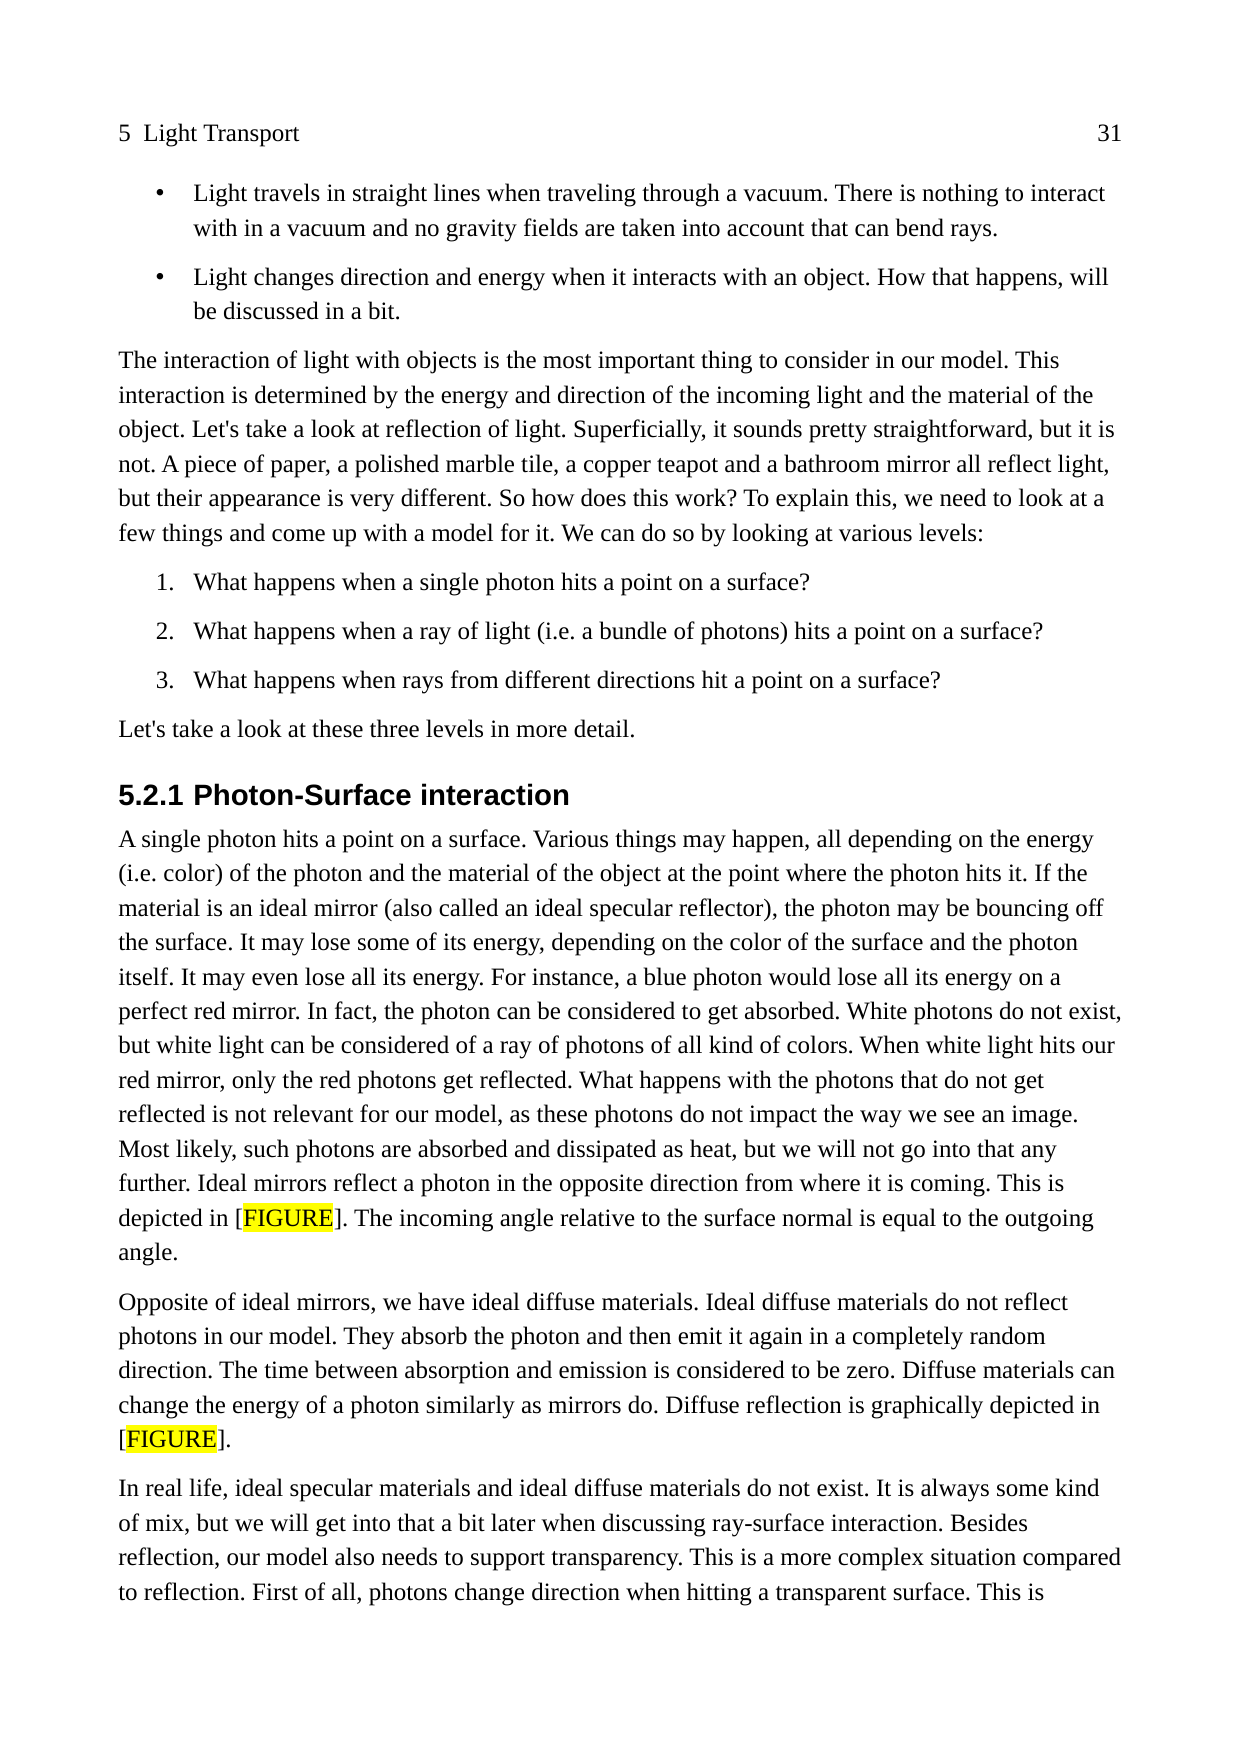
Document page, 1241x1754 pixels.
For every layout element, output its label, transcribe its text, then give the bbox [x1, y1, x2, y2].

text Opposite of ideal mirrors, we have ideal diffuse materials. Ideal diffuse materials do not reflect photons in our model. They absorb the photon and then emit it again in a completely random direction. The time between absorption and emission is considered to be zero. Diffuse materials can change the energy of a photon similarly as mirrors do. Diffuse reflection is graphically depicted in [FIGURE]. [118, 1287, 1122, 1453]
list What happens when a ray of light (i.e. a bundle of photons) hits a point on a surface? [156, 616, 1122, 644]
text The interaction of light with objects is the most important thing to consider in our model. This interaction is determined by the energy and direction of the incoming light and the material of the object. Let's take a look at reflection of light. Superficially, it sounds pretty straightforward, but it is not. A piece of paper, a polished marble tile, a copper teapot and a bathroom mirror all reflect light, but their appearance is very different. So how does this work? To explain this, we need to look at a few things and come up with a model for it. We can do so by looking at various levels: [118, 345, 1122, 546]
text A single photon hits a point on a surface. Various things may happen, all depending on the energy (i.e. color) of the photon and the material of the object at the point where the photon hits it. If the material is an ideal mirror (also called an ideal specular reflector), the photon may be bouncing off the surface. It may lose some of its energy, depending on the color of the surface and the photon itself. It may even lose all its energy. For instance, a blue photon would lose all its energy on a perfect red mirror. In fact, the photon can be considered to get absorbed. White photons do not exist, but white light can be considered of a ray of photons of all kind of colors. When white light hits our red mirror, only the red photons get reflected. What happens with the photons that do not get reflected is not relevant for our model, as these photons do not impact the way we see an image. Most likely, such photons are absorbed and dissipated as heat, but we will not go into that any further. Ideal mirrors reflect a photon in the opposite direction from where it is coming. This is depicted in [FIGURE]. The incoming angle relative to the surface normal is equal to the outgoing angle. [118, 824, 1122, 1266]
subtitle Photon-Surface interaction [118, 777, 1122, 811]
list What happens when rays from different directions hit a point on a surface? [156, 665, 1122, 693]
text In real life, ideal specular materials and ideal diffuse materials do not exist. It is always some kind of mix, but we will get into that a bit later when discussing ray-surface interaction. Besides reflection, our model also needs to support transparency. This is a more complex situation compared to reflection. First of all, photons change direction when hitting a transparent surface. This is [118, 1473, 1122, 1606]
list What happens when a single photon hits a point on a surface? [156, 567, 1122, 595]
list Light travels in straight lines when traveling through a vacuum. There is nothing to interact with in a vacuum and no gravity fields are taken into account that can bend rays. [156, 178, 1122, 241]
list Light changes direction and energy when it interacts with an object. How that happens, will be discussed in a bit. [156, 262, 1122, 325]
text Let's take a look at these three levels in more detail. [118, 714, 1122, 743]
